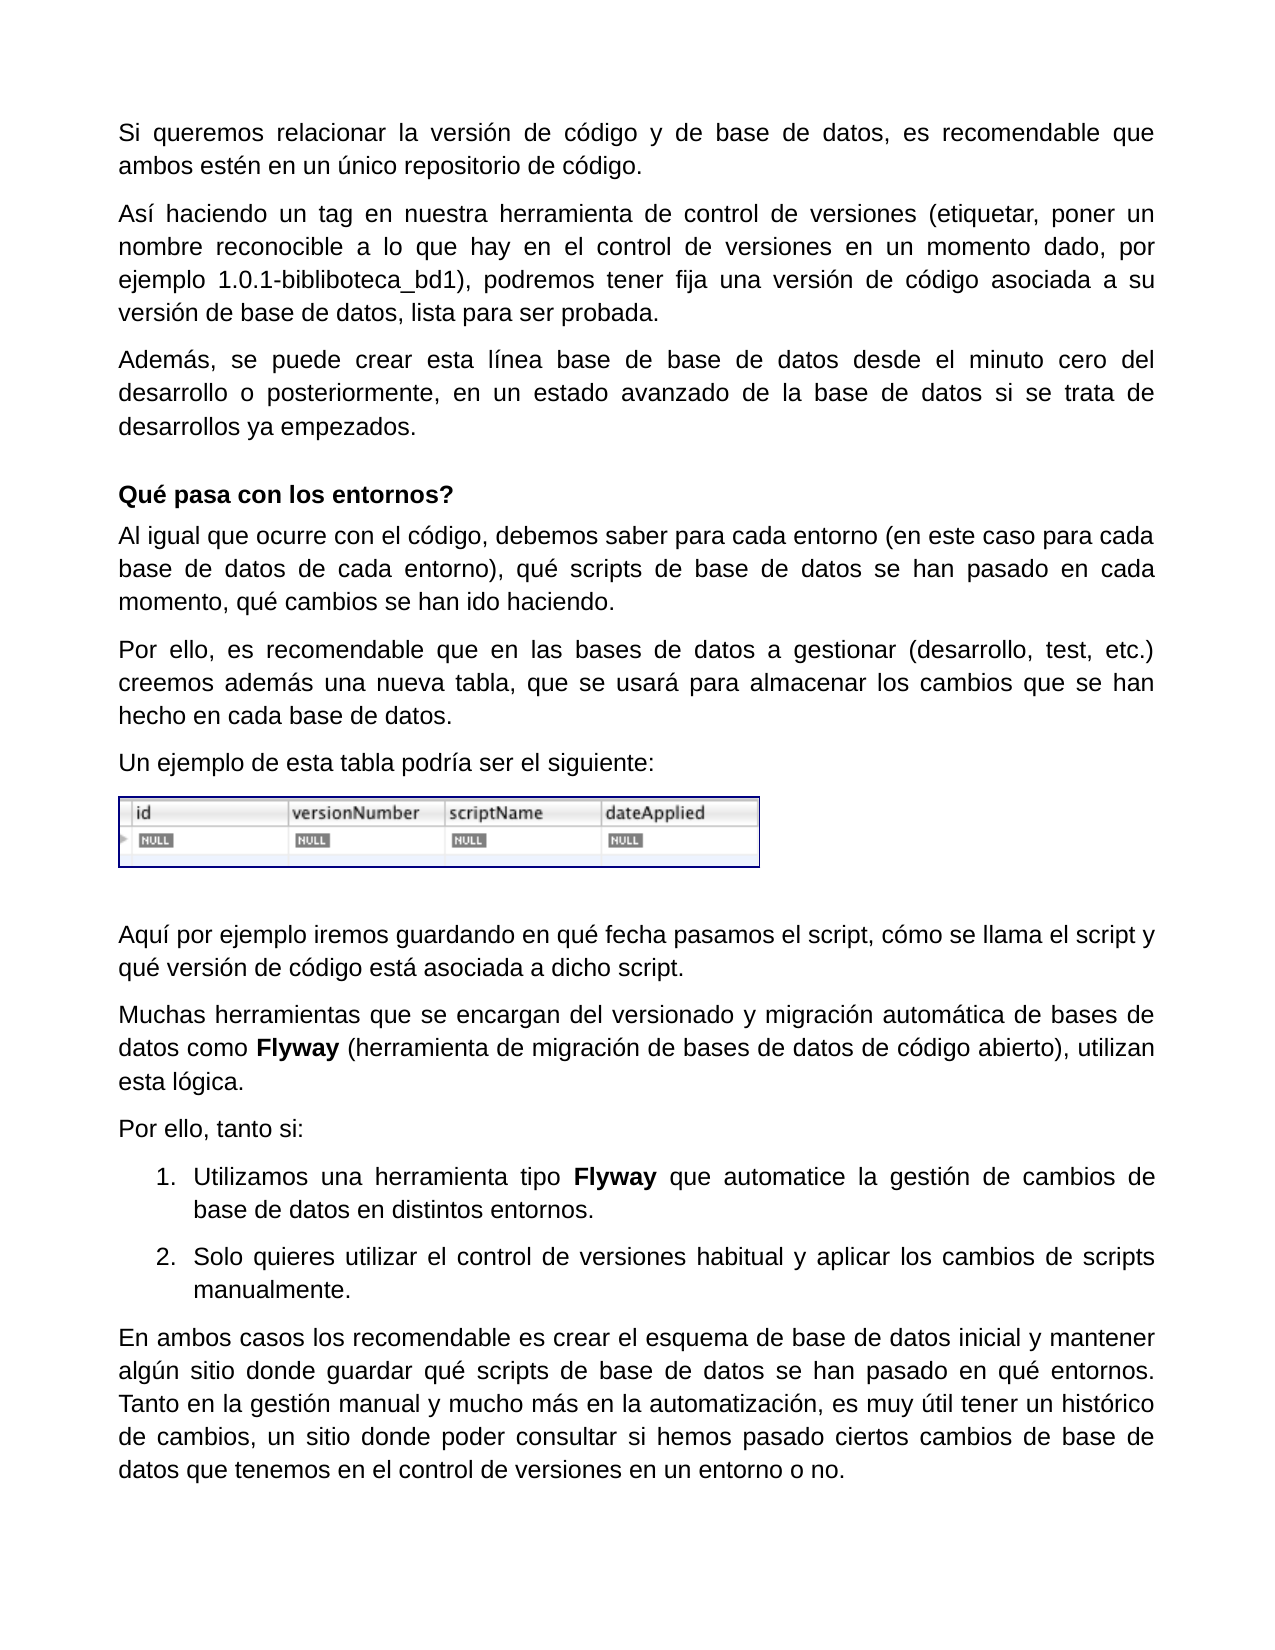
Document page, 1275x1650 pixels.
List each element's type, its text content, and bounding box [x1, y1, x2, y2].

text Muchas herramientas que se encargan del versionado y migración automática de bases de datos como Flyway (herramienta de migración de bases de datos de código abierto), utilizan esta lógica. [118, 1000, 1157, 1095]
text Por ello, es recomendable que en las bases de datos a gestionar (desarrollo, test, etc.) creemos además una nueva tabla, que se usará para almacenar los cambios que se han hecho en cada base de datos. [118, 635, 1157, 729]
text Al igual que ocurre con el código, debemos saber para cada entorno (en este caso para cada base de datos de cada entorno), qué scripts de base de datos se han pasado en cada momento, qué cambios se han ido haciendo. [118, 521, 1157, 616]
text En ambos casos los recomendable es crear el esquema de base de datos inicial y mantener algún sitio donde guardar qué scripts de base de datos se han pasado en qué entornos. Tanto en la gestión manual y mucho más en la automatización, es muy útil tener un histórico de cambios, un sitio donde poder consultar si hemos pasado ciertos cambios de base de datos que tenemos en el control de versiones en un entorno o no. [118, 1323, 1157, 1484]
list Utilizamos una herramienta tipo Flyway que automatice la gestión de cambios de base de datos en distintos entornos. [156, 1162, 1157, 1223]
subtitle Qué pasa con los entornos? [118, 480, 1157, 509]
text Por ello, tanto si: [118, 1114, 1157, 1143]
text Así haciendo un tag en nuestra herramienta de control de versiones (etiquetar, poner un nombre reconocible a lo que hay en el control de versiones en un momento dado, por ejemplo 1.0.1-bibliboteca_bd1), podremos tener fija una versión de código asociada a su versión de base de datos, lista para ser probada. [118, 199, 1157, 327]
text Si queremos relacionar la versión de código y de base de datos, es recomendable que ambos estén en un único repositorio de código. [118, 118, 1157, 180]
picture [120, 798, 759, 866]
text Además, se puede crear esta línea base de base de datos desde el minuto cero del desarrollo o posteriormente, en un estado avanzado de la base de datos si se trata de desarrollos ya empezados. [118, 345, 1157, 440]
text Aquí por ejemplo iremos guardando en qué fecha pasamos el script, cómo se llama el script y qué versión de código está asociada a dicho script. [118, 887, 1157, 982]
text Un ejemplo de esta tabla podría ser el siguiente: [118, 748, 1157, 777]
list Solo quieres utilizar el control de versiones habitual y aplicar los cambios de scripts manualmente. [156, 1242, 1157, 1304]
